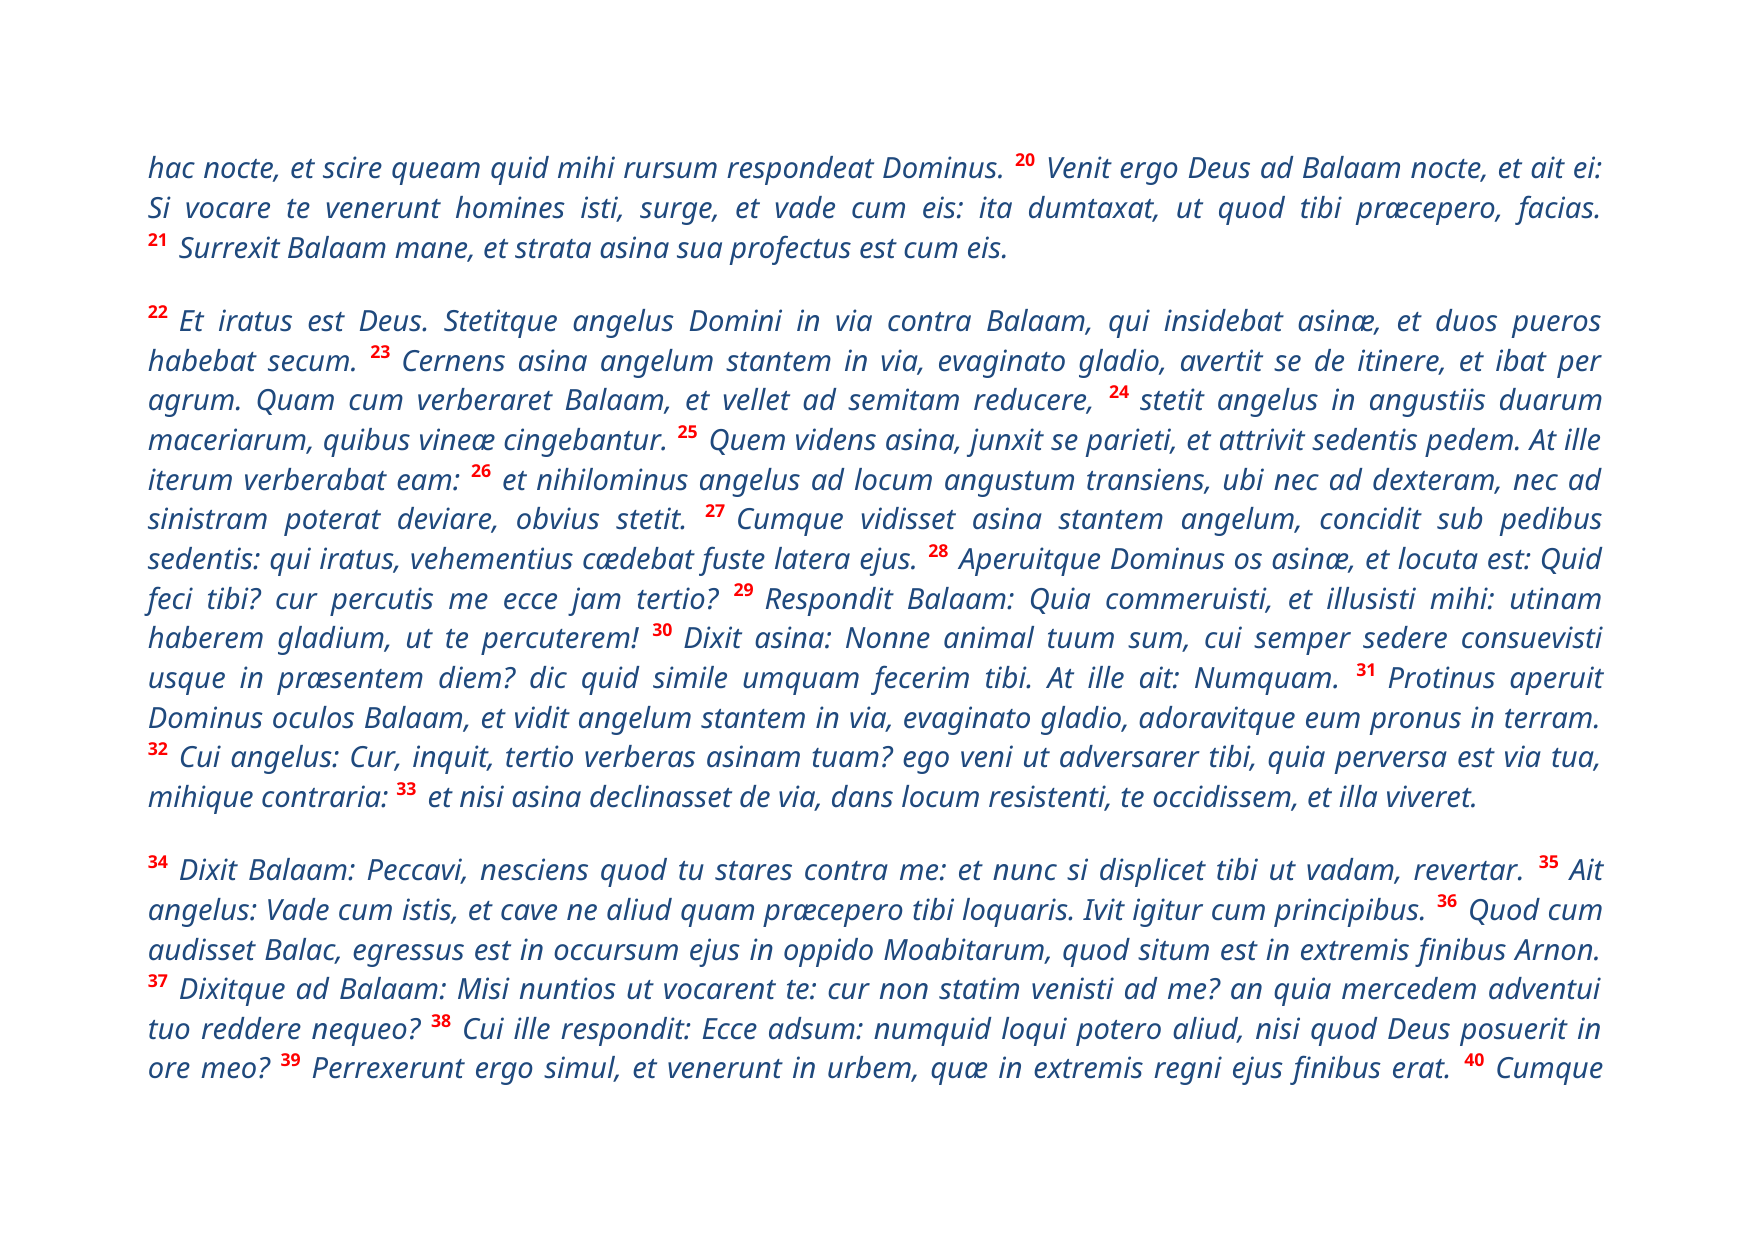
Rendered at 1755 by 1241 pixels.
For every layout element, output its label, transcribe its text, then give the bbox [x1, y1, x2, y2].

text hac nocte, et scire queam quid mihi rursum respondeat Dominus. 20 Venit ergo Deus ad Balaam nocte, et ait ei: Si vocare te venerunt homines isti, surge, et vade cum eis: ita dumtaxat, ut quod tibi præcepero, facias. 21 Surrexit Balaam mane, et strata asina sua profectus est cum eis. [148, 148, 1606, 267]
text 22 Et iratus est Deus. Stetitque angelus Domini in via contra Balaam, qui insidebat asinæ, et duos pueros habebat secum. 23 Cernens asina angelum stantem in via, evaginato gladio, avertit se de itinere, et ibat per agrum. Quam cum verberaret Balaam, et vellet ad semitam reducere, 24 stetit angelus in angustiis duarum maceriarum, quibus vineæ cingebantur. 25 Quem videns asina, junxit se parieti, et attrivit sedentis pedem. At ille iterum verberabat eam: 26 et nihilominus angelus ad locum angustum transiens, ubi nec ad dexteram, nec ad sinistram poterat deviare, obvius stetit. 27 Cumque vidisset asina stantem angelum, concidit sub pedibus sedentis: qui iratus, vehementius cædebat fuste latera ejus. 28 Aperuitque Dominus os asinæ, et locuta est: Quid feci tibi? cur percutis me ecce jam tertio? 29 Respondit Balaam: Quia commeruisti, et illusisti mihi: utinam haberem gladium, ut te percuterem! 30 Dixit asina: Nonne animal tuum sum, cui semper sedere consuevisti usque in præsentem diem? dic quid simile umquam fecerim tibi. At ille ait: Numquam. 31 Protinus aperuit Dominus oculos Balaam, et vidit angelum stantem in via, evaginato gladio, adoravitque eum pronus in terram. 32 Cui angelus: Cur, inquit, tertio verberas asinam tuam? ego veni ut adversarer tibi, quia perversa est via tua, mihique contraria: 33 et nisi asina declinasset de via, dans locum resistenti, te occidissem, et illa viveret. [148, 300, 1606, 816]
text 34 Dixit Balaam: Peccavi, nesciens quod tu stares contra me: et nunc si displicet tibi ut vadam, revertar. 35 Ait angelus: Vade cum istis, et cave ne aliud quam præcepero tibi loquaris. Ivit igitur cum principibus. 36 Quod cum audisset Balac, egressus est in occursum ejus in oppido Moabitarum, quod situm est in extremis finibus Arnon. 37 Dixitque ad Balaam: Misi nuntios ut vocarent te: cur non statim venisti ad me? an quia mercedem adventui tuo reddere nequeo? 38 Cui ille respondit: Ecce adsum: numquid loqui potero aliud, nisi quod Deus posuerit in ore meo? 39 Perrexerunt ergo simul, et venerunt in urbem, quæ in extremis regni ejus finibus erat. 40 Cumque [148, 849, 1606, 1087]
